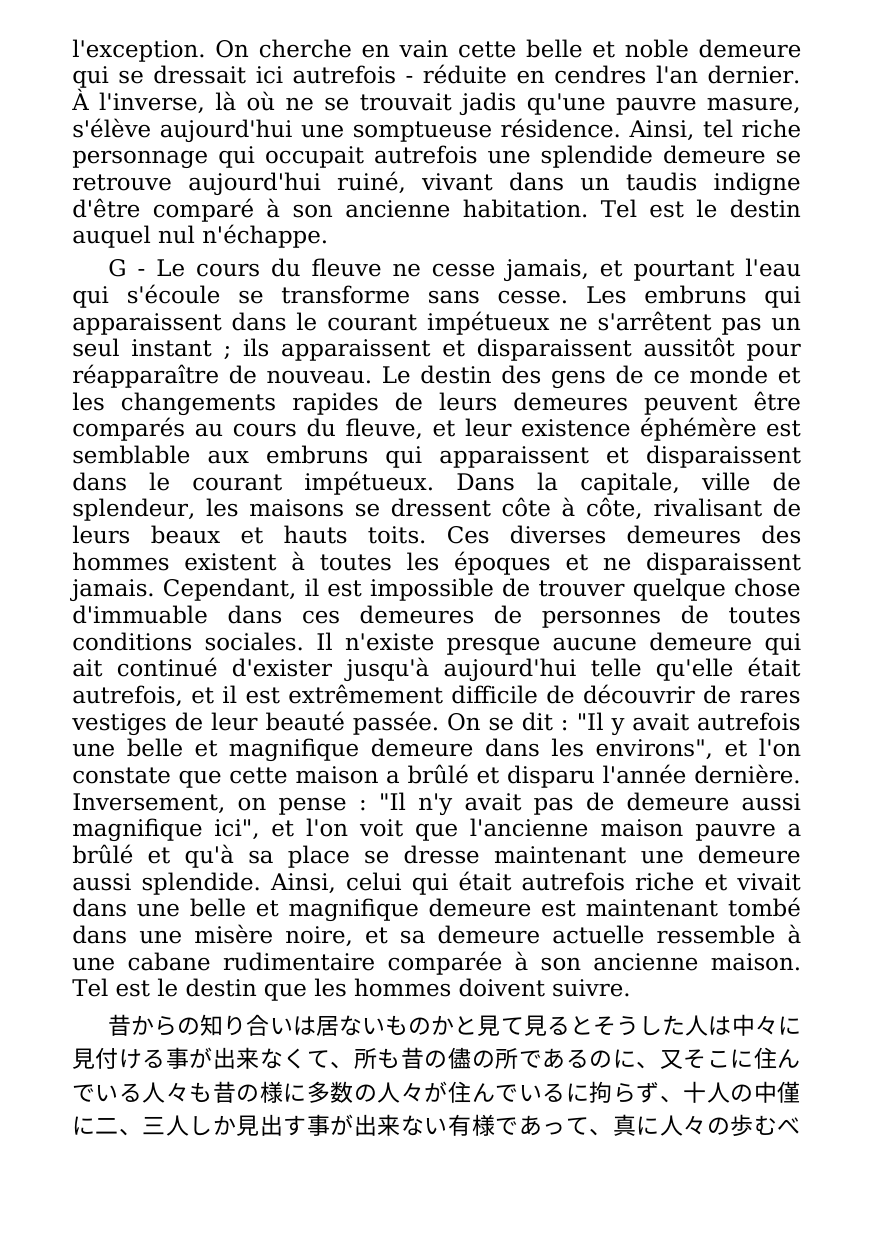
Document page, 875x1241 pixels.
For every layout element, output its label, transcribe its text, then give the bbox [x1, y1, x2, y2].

text l'exception. On cherche en vain cette belle et noble demeure qui se dressait ici autrefois - réduite en cendres l'an dernier. À l'inverse, là où ne se trouvait jadis qu'une pauvre masure, s'élève aujourd'hui une somptueuse résidence. Ainsi, tel riche personnage qui occupait autrefois une splendide demeure se retrouve aujourd'hui ruiné, vivant dans un taudis indigne d'être comparé à son ancienne habitation. Tel est le destin auquel nul n'échappe. [72, 36, 802, 249]
text G - Le cours du fleuve ne cesse jamais, et pourtant l'eau qui s'écoule se transforme sans cesse. Les embruns qui apparaissent dans le courant impétueux ne s'arrêtent pas un seul instant ; ils apparaissent et disparaissent aussitôt pour réapparaître de nouveau. Le destin des gens de ce monde et les changements rapides de leurs demeures peuvent être comparés au cours du fleuve, et leur existence éphémère est semblable aux embruns qui apparaissent et disparaissent dans le courant impétueux. Dans la capitale, ville de splendeur, les maisons se dressent côte à côte, rivalisant de leurs beaux et hauts toits. Ces diverses demeures des hommes existent à toutes les époques et ne disparaissent jamais. Cependant, il est impossible de trouver quelque chose d'immuable dans ces demeures de personnes de toutes conditions sociales. Il n'existe presque aucune demeure qui ait continué d'exister jusqu'à aujourd'hui telle qu'elle était autrefois, et il est extrêmement difficile de découvrir de rares vestiges de leur beauté passée. On se dit : "Il y avait autrefois une belle et magnifique demeure dans les environs", et l'on constate que cette maison a brûlé et disparu l'année dernière. Inversement, on pense : "Il n'y avait pas de demeure aussi magnifique ici", et l'on voit que l'ancienne maison pauvre a brûlé et qu'à sa place se dresse maintenant une demeure aussi splendide. Ainsi, celui qui était autrefois riche et vivait dans une belle et magnifique demeure est maintenant tombé dans une misère noire, et sa demeure actuelle ressemble à une cabane rudimentaire comparée à son ancienne maison. Tel est le destin que les hommes doivent suivre. [72, 255, 802, 1002]
text 昔からの知り合いは居ないものかと見て見るとそうした人は中々に見付ける事が出来なくて、所も昔の儘の所であるのに、又そこに住んでいる人々も昔の様に多数の人々が住んでいるに拘らず、十人の中僅に二、三人しか見出す事が出来ない有様であって、真に人々の歩むべ [72, 1008, 802, 1141]
